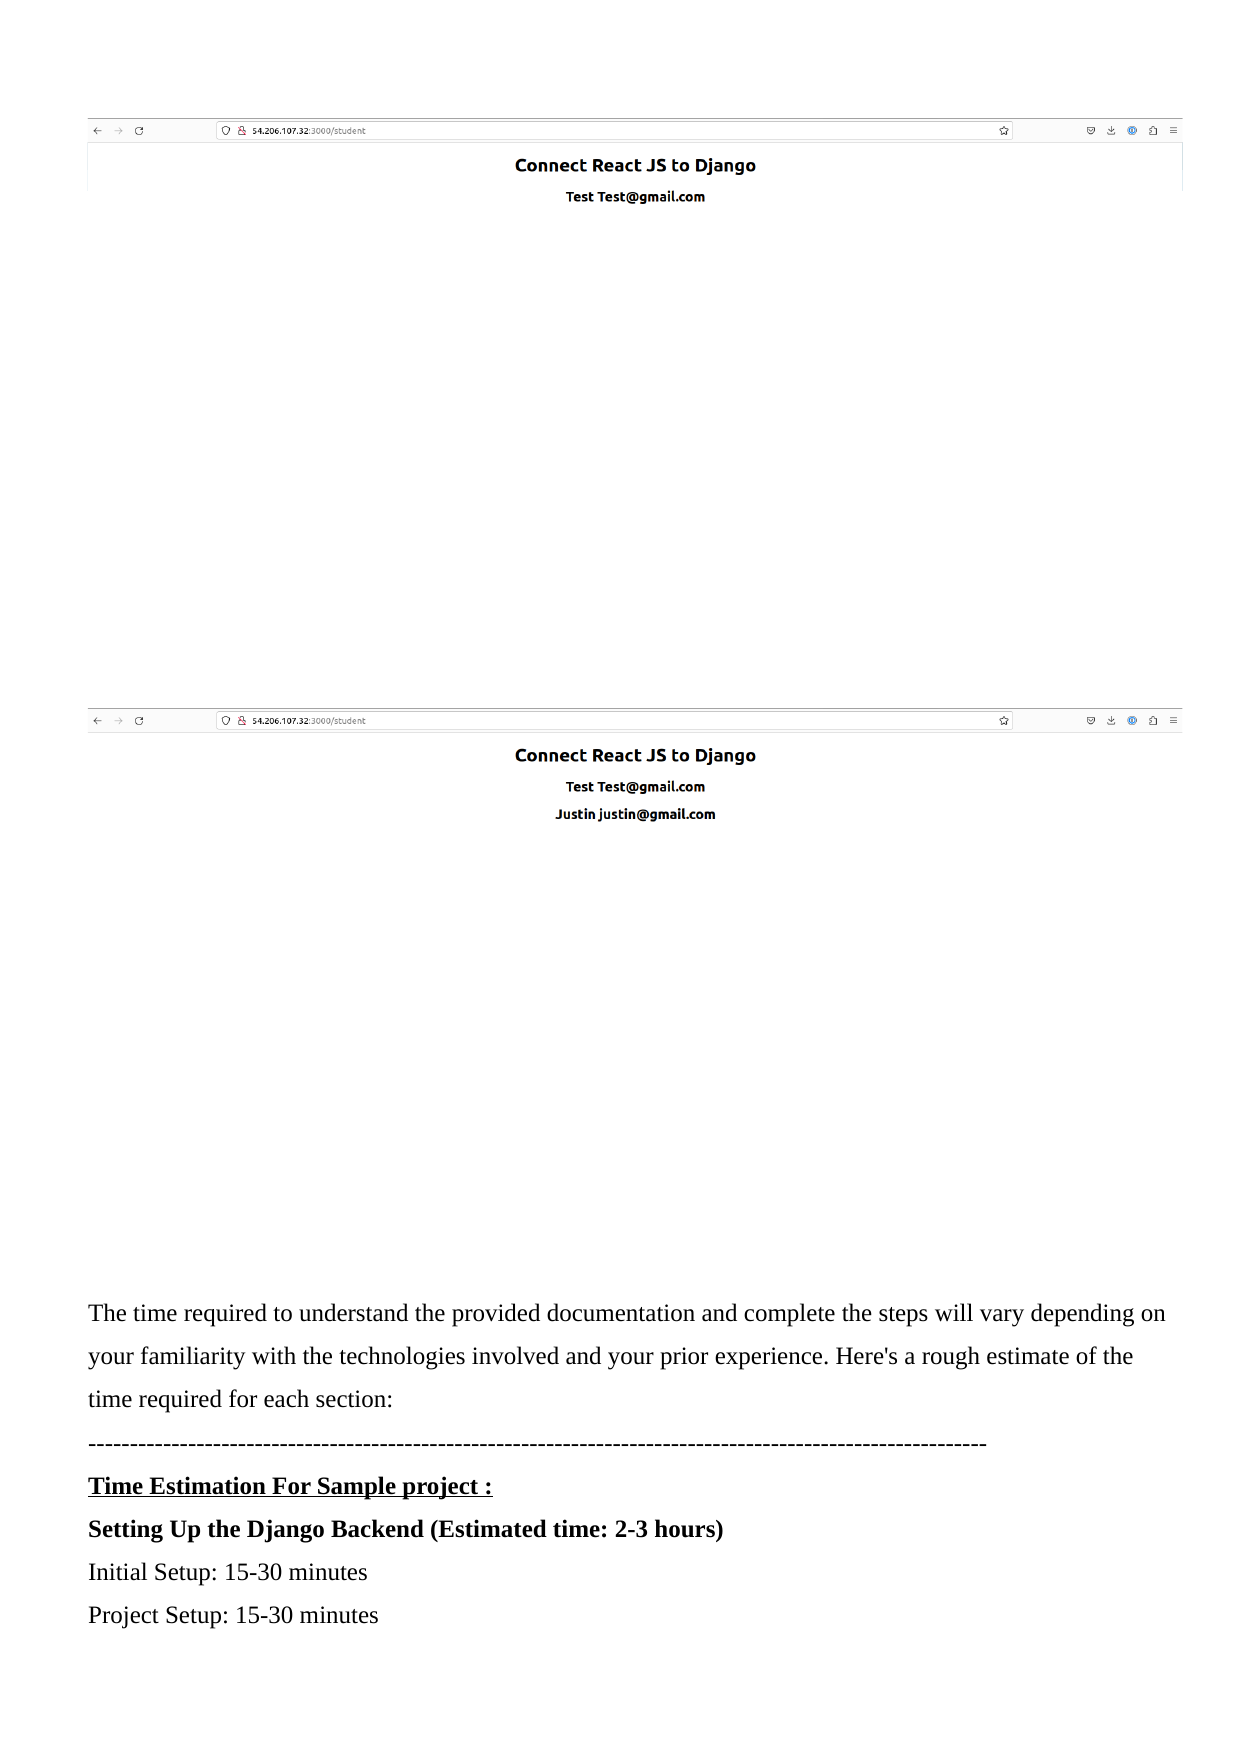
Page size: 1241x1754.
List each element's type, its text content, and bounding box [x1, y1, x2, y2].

picture [87, 708, 1183, 1241]
picture [87, 118, 1183, 651]
text The time required to understand the provided documentation and complete the steps will vary depending on your familiarity with the technologies involved and your prior experience. Here's a rough estimate of the time required for each section: ------------------------------------------------------------------------------------------------------------ Time Estimation For Sample project : Setting Up the Django Backend (Estimated time: 2-3 hours) Initial Setup: 15-30 minutes Project Setup: 15-30 minutes [88, 1298, 1182, 1629]
